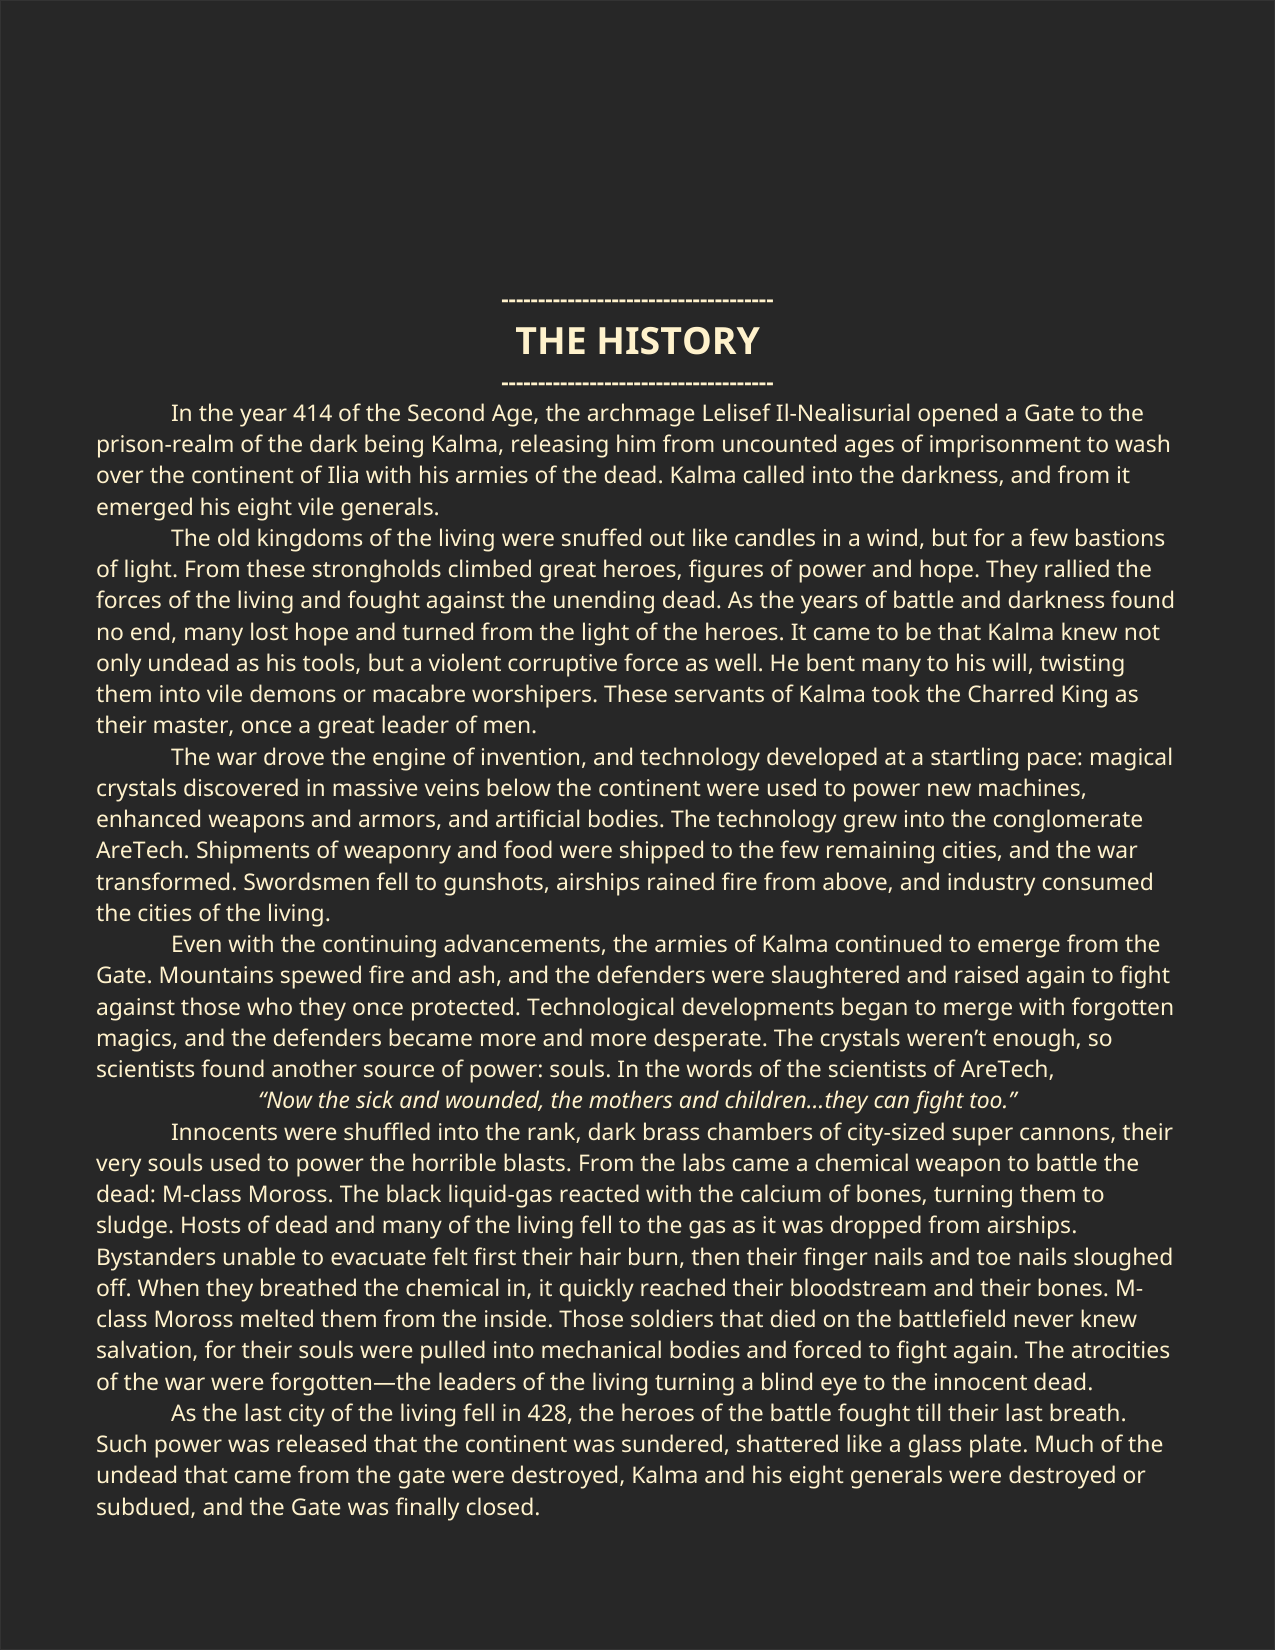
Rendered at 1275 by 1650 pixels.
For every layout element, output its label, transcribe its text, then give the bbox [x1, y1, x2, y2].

text As the last city of the living fell in 428, the heroes of the battle fought till their last breath. Such power was released that the continent was sundered, shattered like a glass plate. Much of the undead that came from the gate were destroyed, Kalma and his eight generals were destroyed or subdued, and the Gate was finally closed. [96, 1397, 1179, 1522]
text Innocents were shuffled into the rank, dark brass chambers of city-sized super cannons, their very souls used to power the horrible blasts. From the labs came a chemical weapon to battle the dead: M-class Moross. The black liquid-gas reacted with the calcium of bones, turning them to sludge. Hosts of dead and many of the living fell to the gas as it was dropped from airships. Bystanders unable to evacuate felt first their hair burn, then their finger nails and toe nails sloughed off. When they breathed the chemical in, it quickly reached their bloodstream and their bones. M-class Moross melted them from the inside. Those soldiers that died on the battlefield never knew salvation, for their souls were pulled into mechanical bodies and forced to fight again. The atrocities of the war were forgotten—the leaders of the living turning a blind eye to the innocent dead. [96, 1116, 1179, 1397]
text In the year 414 of the Second Age, the archmage Lelisef Il-Nealisurial opened a Gate to the prison-realm of the dark being Kalma, releasing him from uncounted ages of imprisonment to wash over the continent of Ilia with his armies of the dead. Kalma called into the darkness, and from it emerged his eight vile generals. [96, 397, 1179, 522]
text “Now the sick and wounded, the mothers and children…they can fight too.” [96, 1084, 1179, 1116]
text Even with the continuing advancements, the armies of Kalma continued to emerge from the Gate. Mountains spewed fire and ash, and the defenders were slaughtered and raised again to fight against those who they once protected. Technological developments began to merge with forgotten magics, and the defenders became more and more desperate. The crystals weren’t enough, so scientists found another source of power: souls. In the words of the scientists of AreTech, [96, 928, 1179, 1084]
text The war drove the engine of invention, and technology developed at a startling pace: magical crystals discovered in massive veins below the continent were used to power new machines, enhanced weapons and armors, and artificial bodies. The technology grew into the conglomerate AreTech. Shipments of weaponry and food were shipped to the few remaining cities, and the war transformed. Swordsmen fell to gunshots, airships rained fire from above, and industry consumed the cities of the living. [96, 741, 1179, 928]
text THE HISTORY [96, 314, 1179, 366]
text ------------------------------------- [96, 283, 1179, 314]
text The old kingdoms of the living were snuffed out like candles in a wind, but for a few bastions of light. From these strongholds climbed great heroes, figures of power and hope. They rallied the forces of the living and fought against the unending dead. As the years of battle and darkness found no end, many lost hope and turned from the light of the heroes. It came to be that Kalma knew not only undead as his tools, but a violent corruptive force as well. He bent many to his will, twisting them into vile demons or macabre worshipers. These servants of Kalma took the Charred King as their master, once a great leader of men. [96, 522, 1179, 741]
text ------------------------------------- [96, 366, 1179, 397]
